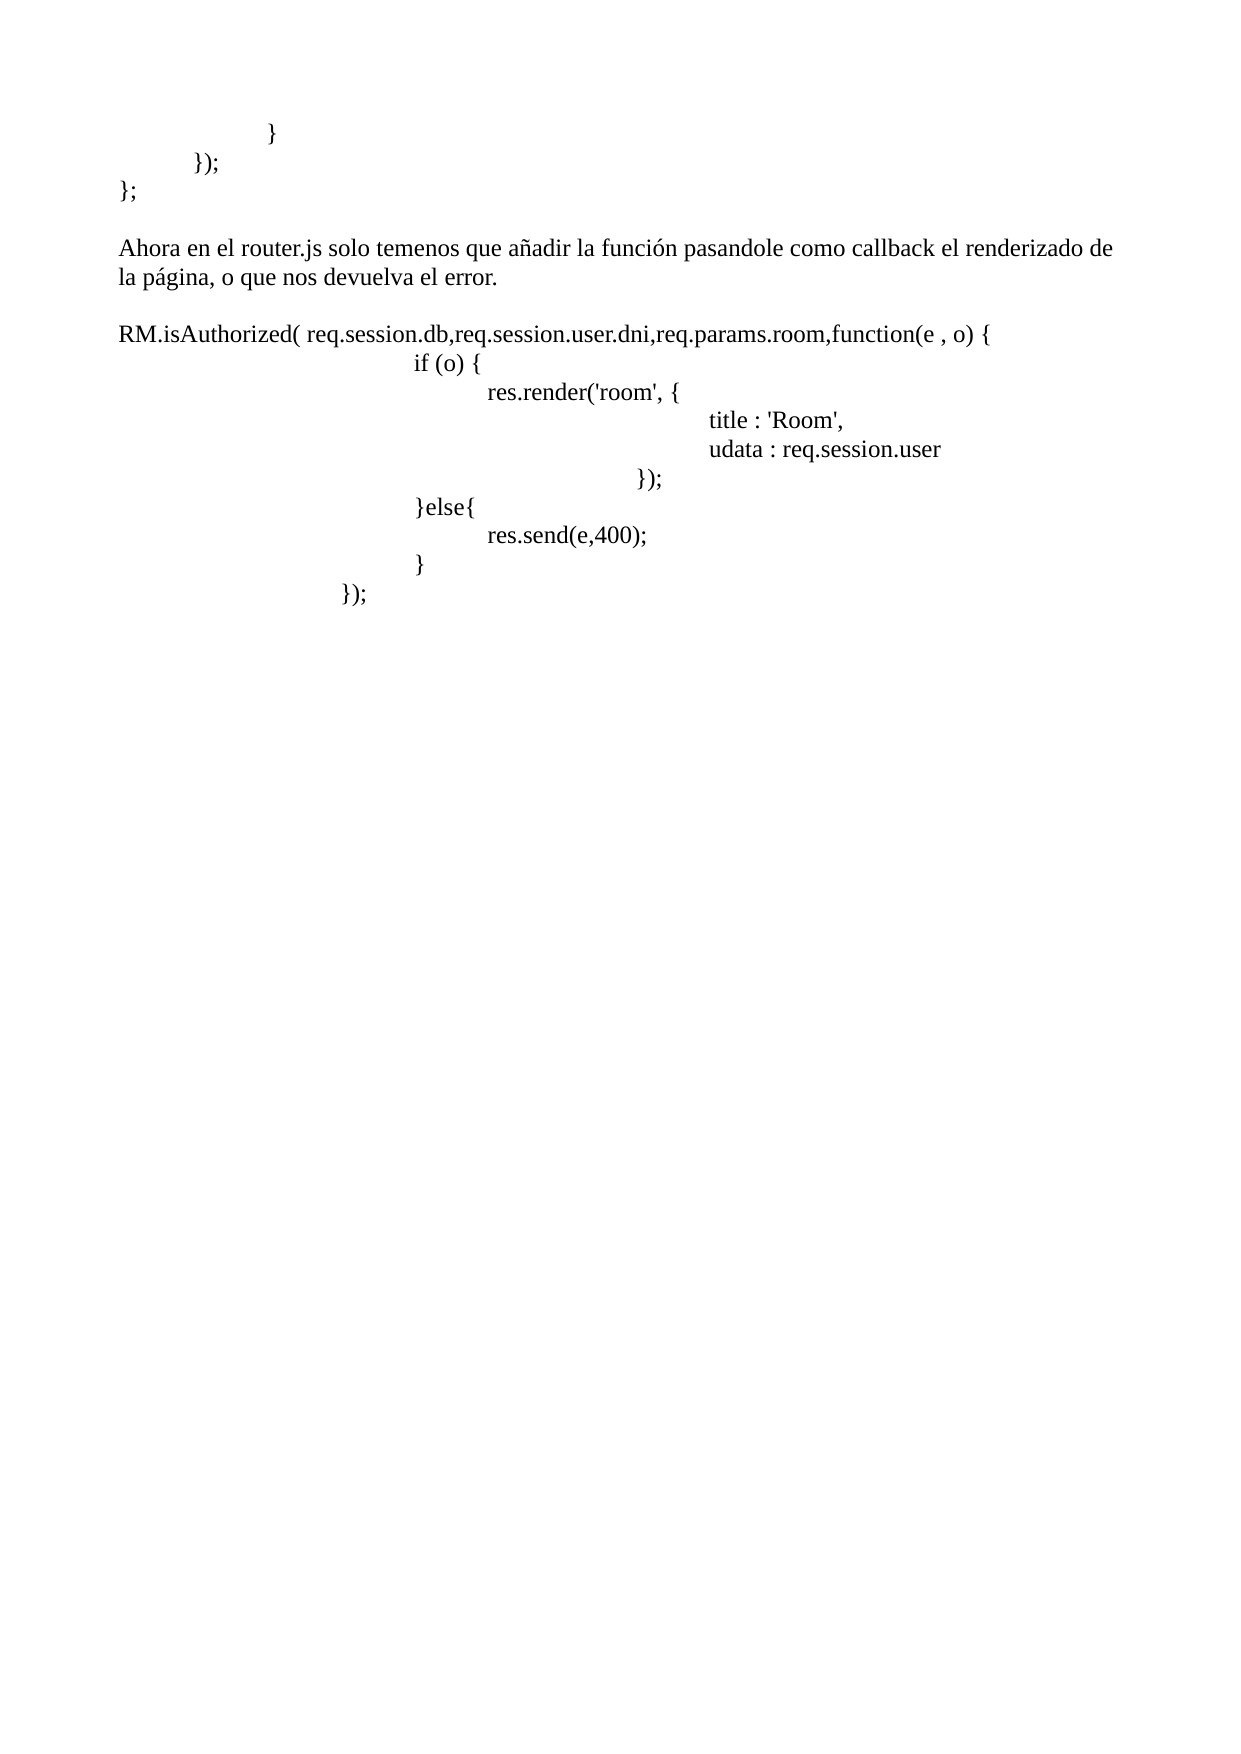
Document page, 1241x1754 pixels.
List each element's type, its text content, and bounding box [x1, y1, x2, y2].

text }); [118, 147, 1122, 176]
text }); [118, 578, 1122, 607]
text }; [118, 176, 1122, 204]
text udata : req.session.user [118, 434, 1122, 463]
text } [118, 549, 1122, 578]
text } [118, 118, 1122, 147]
text }); [118, 463, 1122, 492]
text }else{ [118, 492, 1122, 521]
text res.render('room', { [118, 377, 1122, 406]
text res.send(e,400); [118, 521, 1122, 549]
text Ahora en el router.js solo temenos que añadir la función pasandole como callback el renderizado de la página, o que nos devuelva el error. [118, 233, 1122, 291]
text if (o) { [118, 348, 1122, 377]
text title : 'Room', [118, 406, 1122, 434]
text RM.isAuthorized( req.session.db,req.session.user.dni,req.params.room,function(e , o) { [118, 319, 1122, 348]
